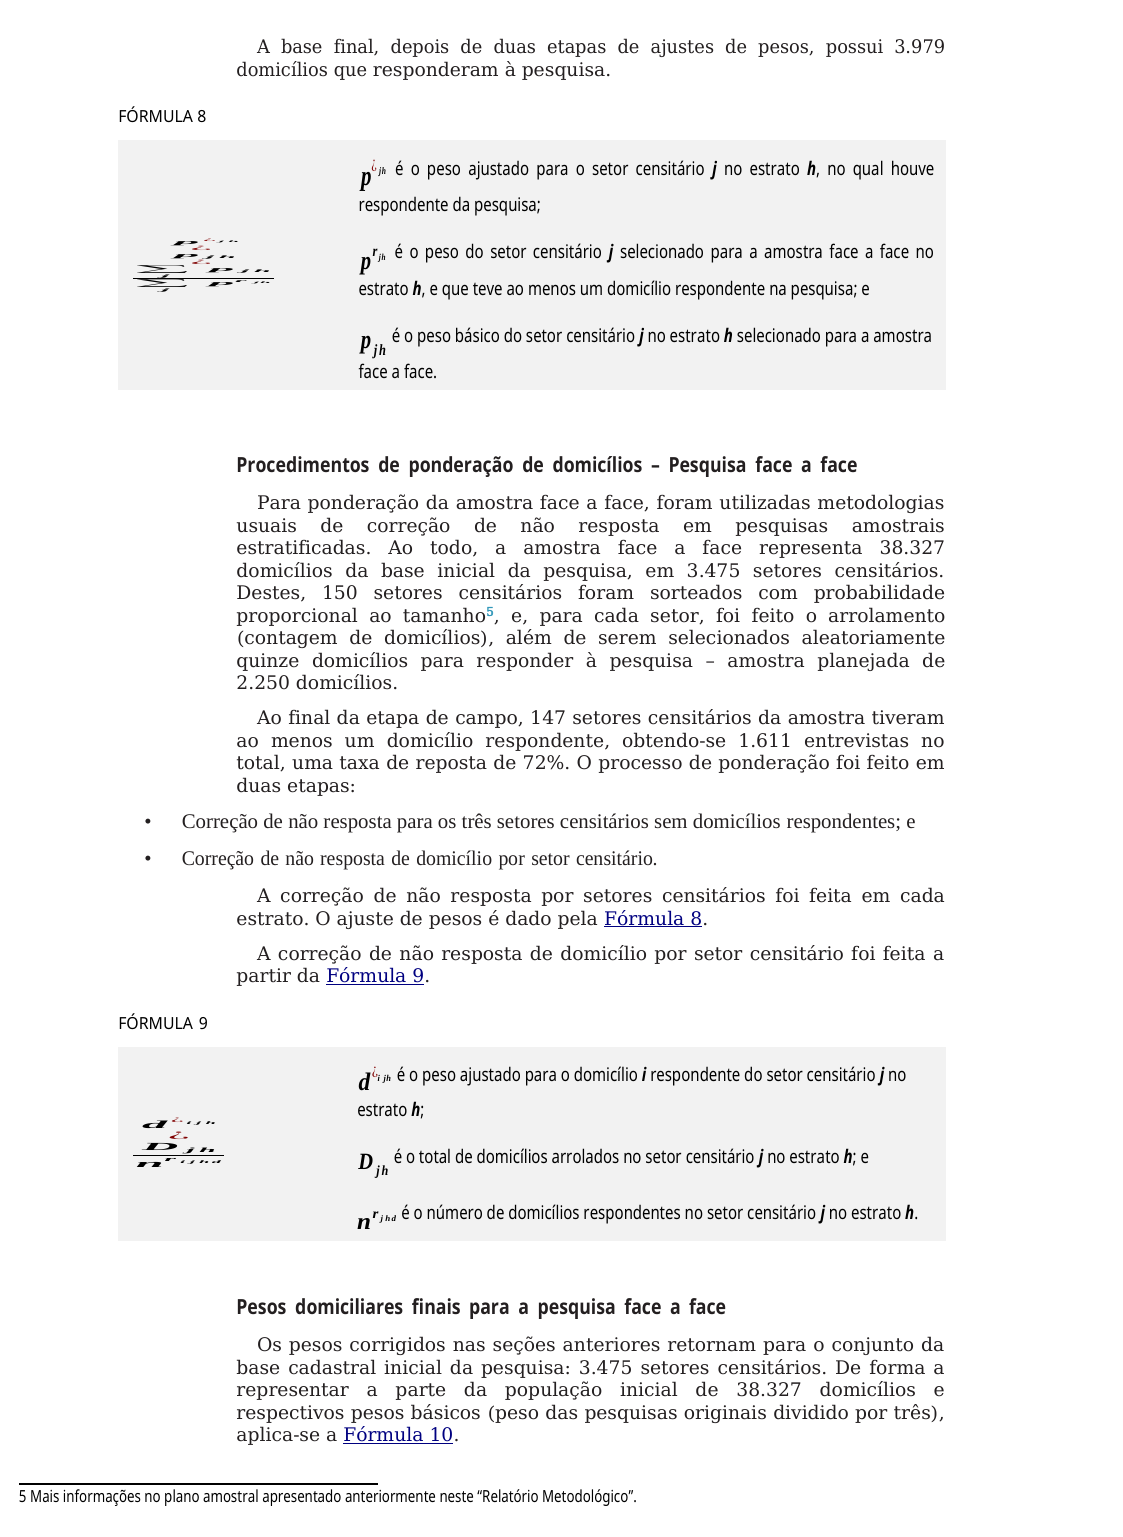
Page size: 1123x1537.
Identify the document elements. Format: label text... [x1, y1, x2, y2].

text A base final, depois de duas etapas de ajustes de pesos, possui 3.979 domicílios que responderam à pesquisa. [236, 35, 946, 80]
text Os pesos corrigidos nas seções anteriores retornam para o conjunto da base cadastral inicial da pesquisa: 3.475 setores censitários. De forma a representar a parte da população inicial de 38.327 domicílios e respectivos pesos básicos (peso das pesquisas originais dividido por três), aplica-se a Fórmula 10. [236, 1333, 946, 1446]
subtitle Procedimentos de ponderação de domicílios – Pesquisa face a face [236, 450, 946, 479]
text Ao final da etapa de campo, 147 setores censitários da amostra tiveram ao menos um domicílio respondente, obtendo-se 1.611 entrevistas no total, uma taxa de reposta de 72%. O processo de ponderação foi feito em duas etapas: [236, 706, 946, 796]
table_header [118, 140, 347, 390]
text A correção de não resposta de domicílio por setor censitário foi feita a partir da Fórmula 9. [236, 941, 946, 986]
text A correção de não resposta por setores censitários foi feita em cada estrato. O ajuste de pesos é dado pela Fórmula 8. [236, 884, 946, 929]
table_header [118, 1047, 346, 1241]
list Correção de não resposta de domicílio por setor censitário. [144, 846, 946, 870]
table_header é o peso ajustado para o domicílio i respondente do setor censitário j no estrato h; é o total de domicílios arrolados no setor censitário j no estrato h; e é o número de domicílios respondentes no setor censitário j no estrato h. [346, 1047, 946, 1241]
text Para ponderação da amostra face a face, foram utilizadas metodologias usuais de correção de não resposta em pesquisas amostrais estratificadas. Ao todo, a amostra face a face representa 38.327 domicílios da base inicial da pesquisa, em 3.475 setores censitários. Destes, 150 setores censitários foram sorteados com probabilidade proporcional ao tamanho, e, para cada setor, foi feito o arrolamento (contagem de domicílios), além de serem selecionados aleatoriamente quinze domicílios para responder à pesquisa – amostra planejada de 2.250 domicílios. [236, 491, 946, 694]
list Correção de não resposta para os três setores censitários sem domicílios respondentes; e [144, 809, 946, 833]
subtitle Pesos domiciliares finais para a pesquisa face a face [236, 1292, 946, 1321]
text Mais informações no plano amostral apresentado anteriormente neste “Relatório Metodológico”. [19, 1484, 1104, 1507]
table_header é o peso ajustado para o setor censitário j no estrato h, no qual houve respondente da pesquisa; é o peso do setor censitário j selecionado para a amostra face a face no estrato h, e que teve ao menos um domicílio respondente na pesquisa; e é o peso básico do setor censitário j no estrato h selecionado para a amostra face a face. [347, 140, 946, 390]
text FÓRMULA 9 [118, 1011, 946, 1034]
text FÓRMULA 8 [118, 105, 946, 128]
